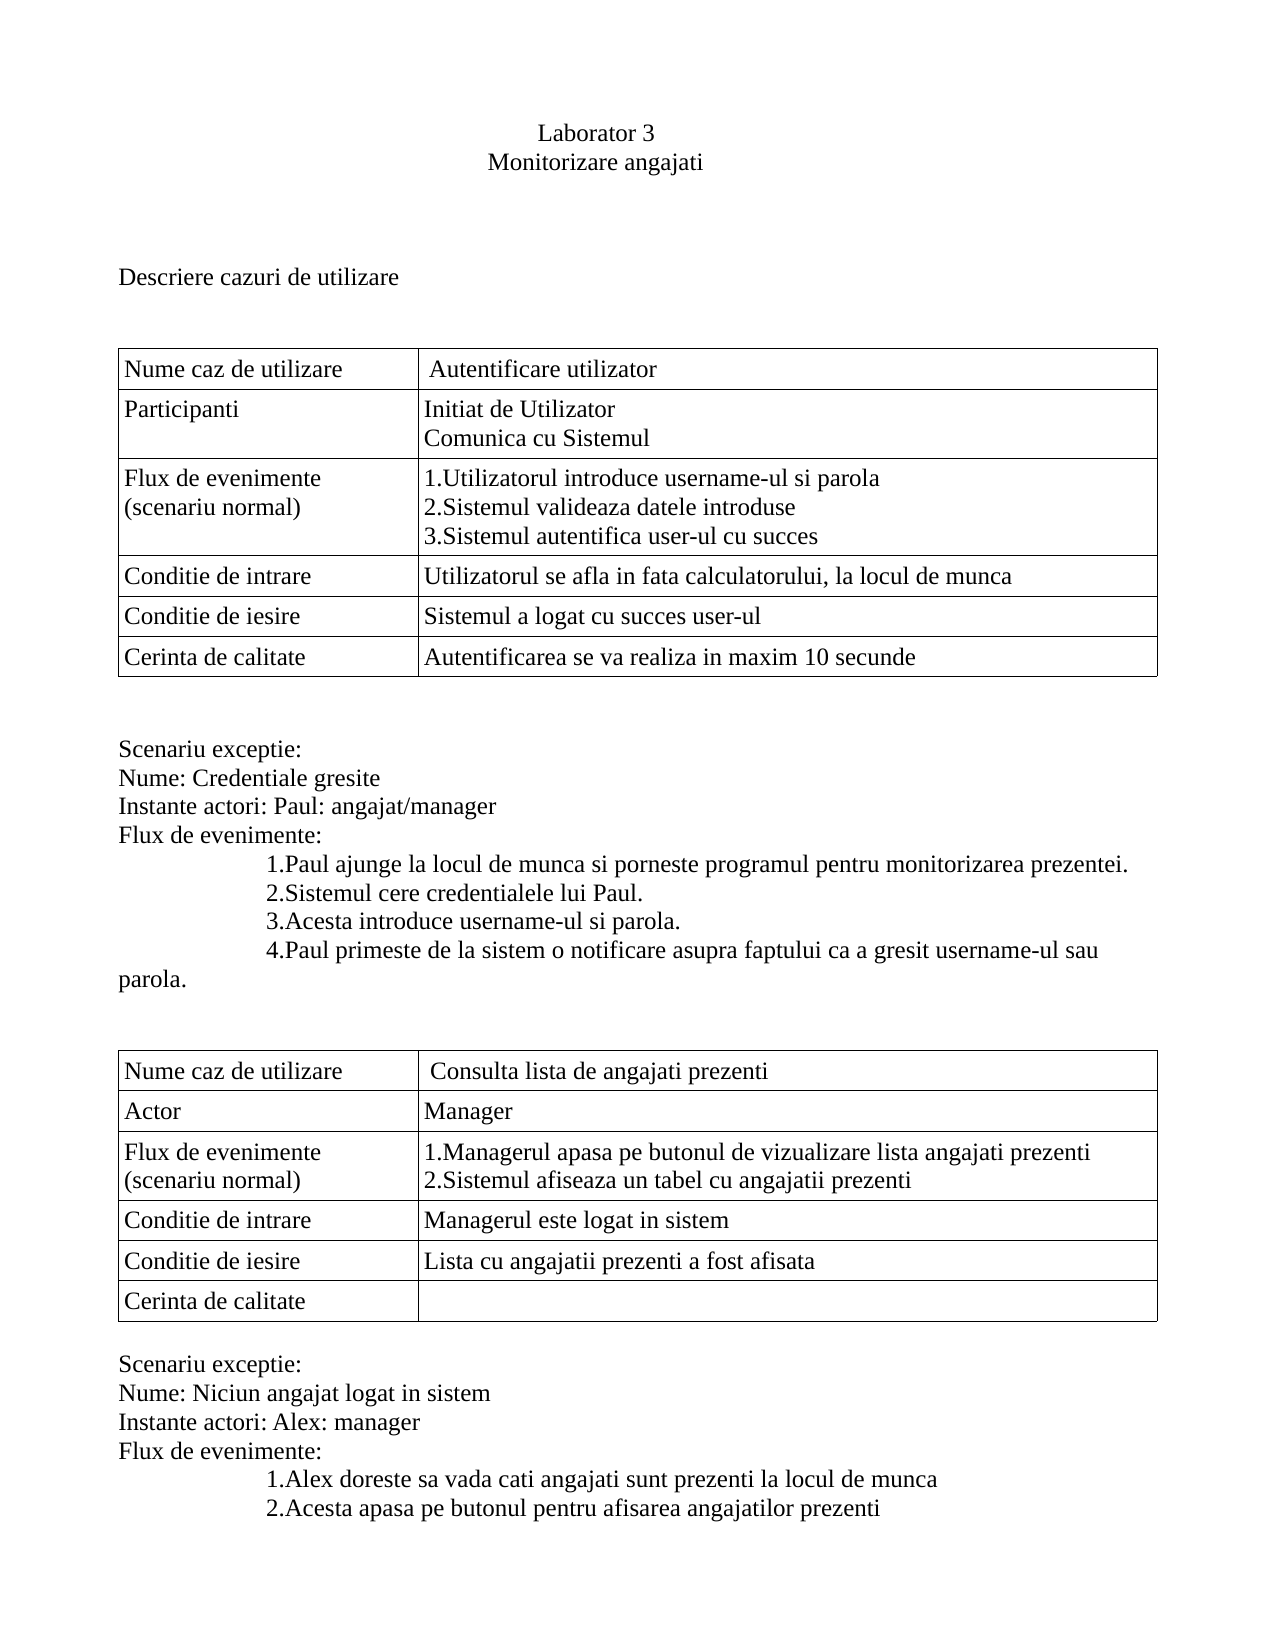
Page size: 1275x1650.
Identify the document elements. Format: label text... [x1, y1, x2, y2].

table_cell Cerinta de calitate [119, 637, 418, 676]
table_cell Manager [419, 1091, 1157, 1131]
table_cell Lista cu angajatii prezenti a fost afisata [419, 1241, 1157, 1280]
table_cell Actor [119, 1091, 418, 1131]
table_cell Utilizatorul se afla in fata calculatorului, la locul de munca [419, 556, 1157, 596]
text Instante actori: Paul: angajat/manager [118, 791, 1157, 820]
text 3.Acesta introduce username-ul si parola. [118, 906, 1157, 935]
table_cell Participanti [119, 390, 418, 457]
table_cell 1.Managerul apasa pe butonul de vizualizare lista angajati prezenti 2.Sistemul afiseaza un tabel cu angajatii prezenti [419, 1132, 1157, 1200]
table_cell [419, 1281, 1157, 1321]
table_header Consulta lista de angajati prezenti [419, 1051, 1157, 1090]
text Flux de evenimente: [118, 820, 1157, 849]
text 2.Sistemul cere credentialele lui Paul. [118, 878, 1157, 906]
text Laborator 3 [118, 118, 1157, 147]
table_cell Conditie de iesire [119, 1241, 418, 1280]
text Descriere cazuri de utilizare [118, 262, 1157, 291]
table_cell Sistemul a logat cu succes user-ul [419, 597, 1157, 636]
table_cell Conditie de intrare [119, 556, 418, 596]
text 2.Acesta apasa pe butonul pentru afisarea angajatilor prezenti [118, 1493, 1157, 1522]
table_cell 1.Utilizatorul introduce username-ul si parola 2.Sistemul valideaza datele introduse 3.Sistemul autentifica user-ul cu succes [419, 459, 1157, 555]
text 1.Paul ajunge la locul de munca si porneste programul pentru monitorizarea prezentei. [118, 849, 1157, 878]
table_cell Initiat de Utilizator Comunica cu Sistemul [419, 390, 1157, 457]
text 1.Alex doreste sa vada cati angajati sunt prezenti la locul de munca [118, 1464, 1157, 1493]
text Monitorizare angajati [118, 147, 1157, 176]
table_cell Cerinta de calitate [119, 1281, 418, 1321]
text Nume: Credentiale gresite [118, 763, 1157, 791]
text Instante actori: Alex: manager [118, 1407, 1157, 1436]
table_header Autentificare utilizator [419, 349, 1157, 388]
text Scenariu exceptie: [118, 734, 1157, 763]
text Nume: Niciun angajat logat in sistem [118, 1378, 1157, 1407]
table_header Nume caz de utilizare [119, 1051, 418, 1090]
text Flux de evenimente: [118, 1436, 1157, 1464]
table_cell Flux de evenimente (scenariu normal) [119, 459, 418, 555]
table_cell Autentificarea se va realiza in maxim 10 secunde [419, 637, 1157, 676]
table_cell Flux de evenimente (scenariu normal) [119, 1132, 418, 1200]
table_cell Conditie de iesire [119, 597, 418, 636]
text 4.Paul primeste de la sistem o notificare asupra faptului ca a gresit username-ul sau parola. [118, 935, 1157, 993]
text Scenariu exceptie: [118, 1349, 1157, 1378]
table_header Nume caz de utilizare [119, 349, 418, 388]
table_cell Managerul este logat in sistem [419, 1201, 1157, 1240]
table_cell Conditie de intrare [119, 1201, 418, 1240]
